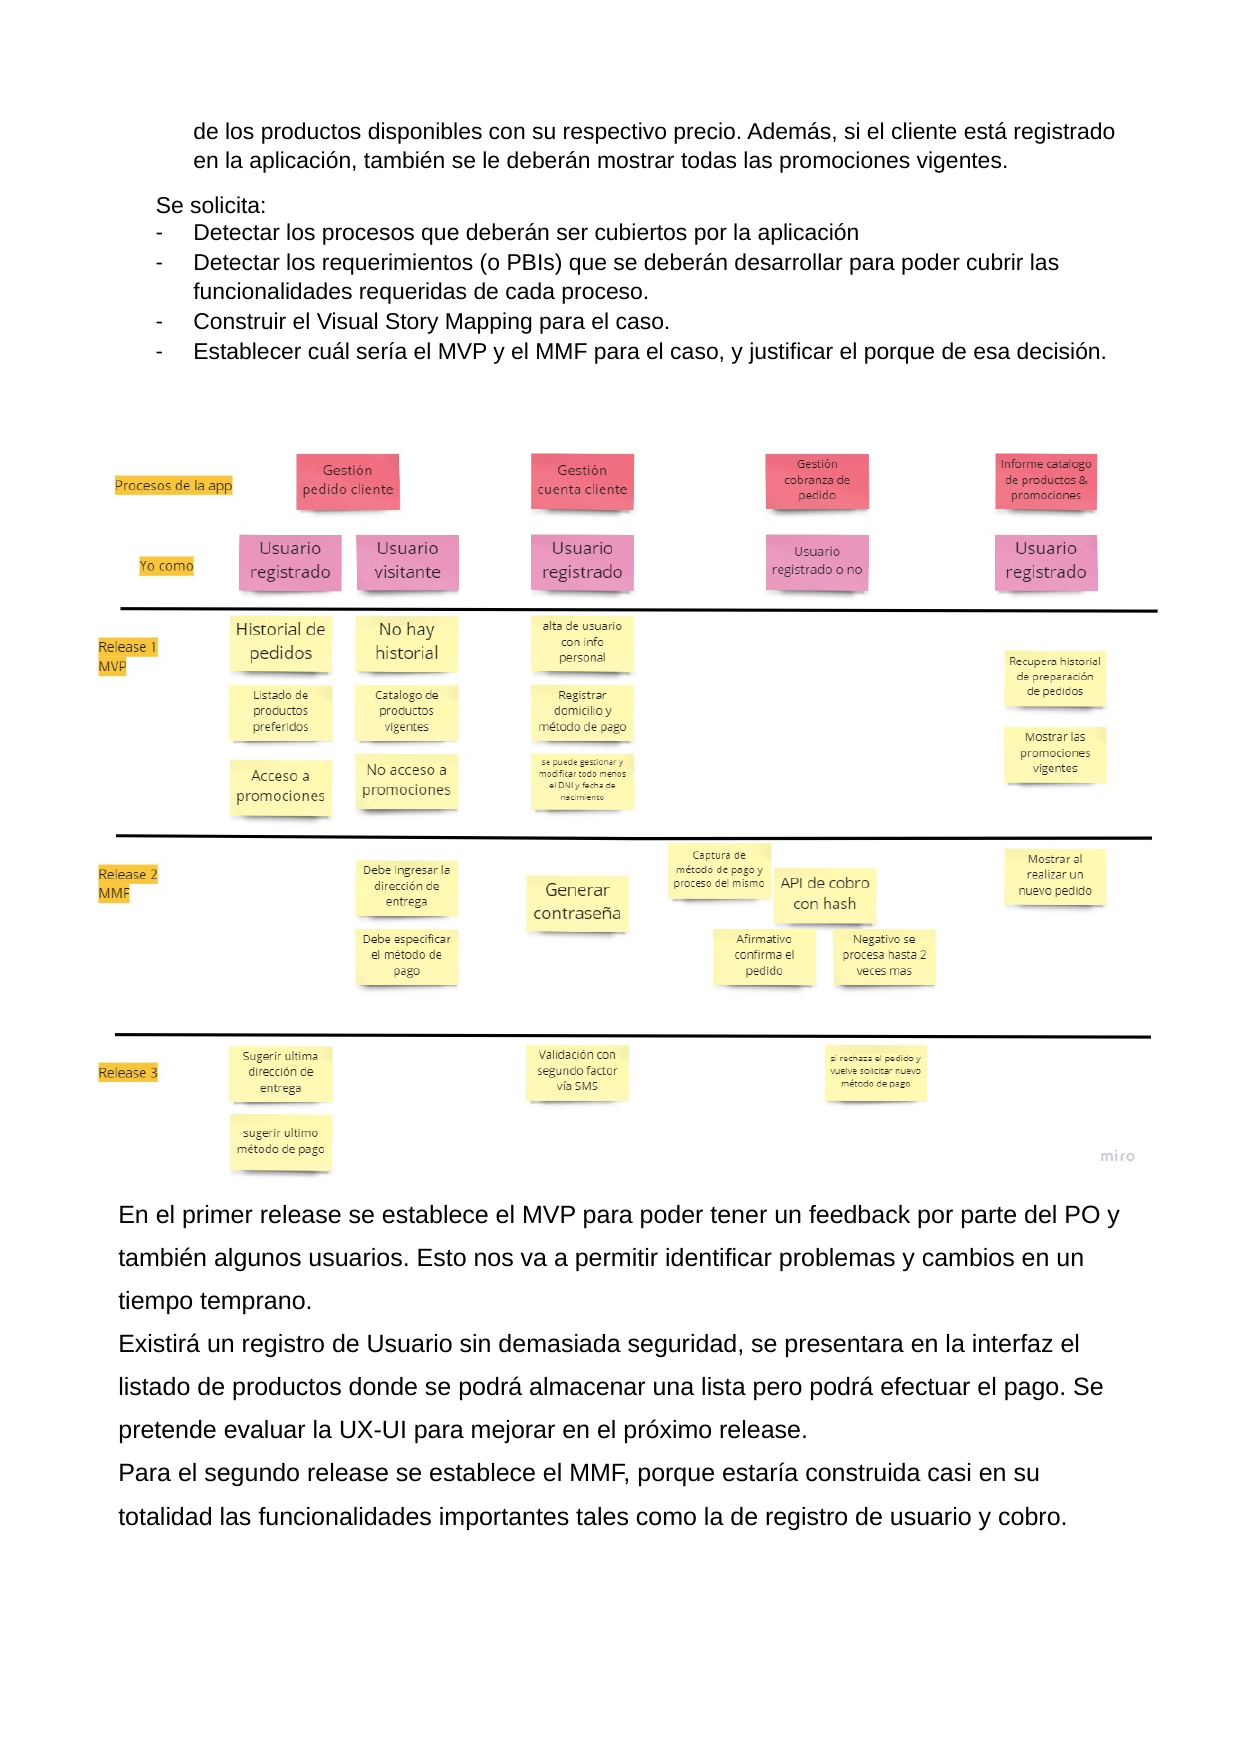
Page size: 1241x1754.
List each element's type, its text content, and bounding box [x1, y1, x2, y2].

list Detectar los procesos que deberán ser cubiertos por la aplicación [156, 218, 1122, 246]
list Establecer cuál sería el MVP y el MMF para el caso, y justificar el porque de esa decisión. [156, 337, 1122, 365]
text Existirá un registro de Usuario sin demasiada seguridad, se presentara en la interfaz el listado de productos donde se podrá almacenar una lista pero podrá efectuar el pago. Se pretende evaluar la UX-UI para mejorar en el próximo release. [118, 1329, 1122, 1444]
picture [81, 435, 1159, 1186]
text [118, 413, 1122, 435]
text Para el segundo release se establece el MMF, porque estaría construida casi en su totalidad las funcionalidades importantes tales como la de registro de usuario y cobro. [118, 1458, 1122, 1530]
list de los productos disponibles con su respectivo precio. Además, si el cliente está registrado en la aplicación, también se le deberán mostrar todas las promociones vigentes. [156, 118, 1122, 173]
list Detectar los requerimientos (o PBIs) que se deberán desarrollar para poder cubrir las funcionalidades requeridas de cada proceso. [156, 248, 1122, 305]
list Construir el Visual Story Mapping para el caso. [156, 307, 1122, 335]
text En el primer release se establece el MVP para poder tener un feedback por parte del PO y también algunos usuarios. Esto nos va a permitir identificar problemas y cambios en un tiempo temprano. [118, 1186, 1122, 1314]
text Se solicita: [156, 192, 1122, 218]
